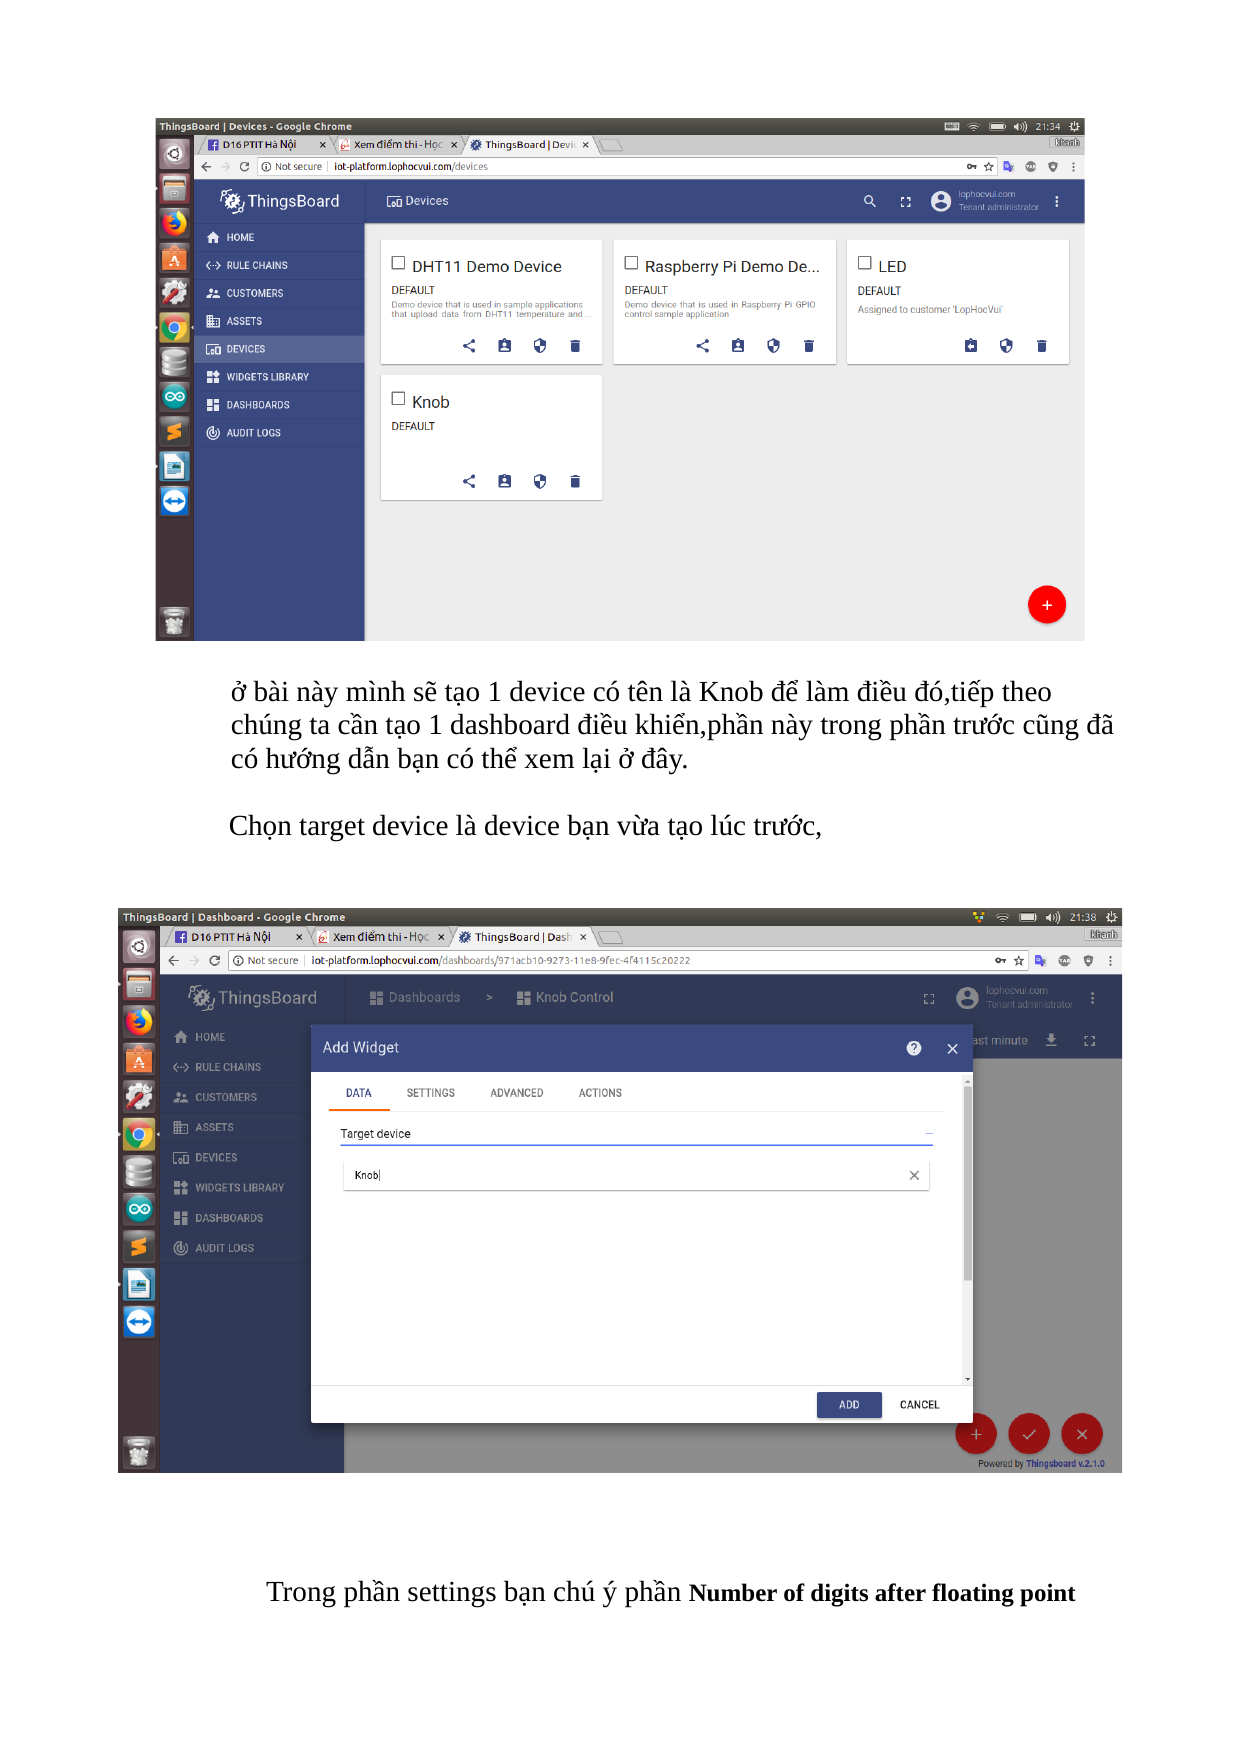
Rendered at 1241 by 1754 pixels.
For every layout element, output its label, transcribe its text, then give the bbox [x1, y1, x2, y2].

list ở bài này mình sẽ tạo 1 device có tên là Knob để làm điều đó,tiếp theo chúng ta cần tạo 1 dashboard điều khiển,phần này trong phần trước cũng đã có hướng dẫn bạn có thể xem lại ở đây. [193, 674, 1122, 774]
text Chọn target device là device bạn vừa tạo lúc trước, [118, 808, 1122, 842]
text Trong phần settings bạn chú ý phần Number of digits after floating point [118, 1574, 1122, 1607]
picture [118, 908, 1123, 1473]
picture [155, 118, 1085, 641]
